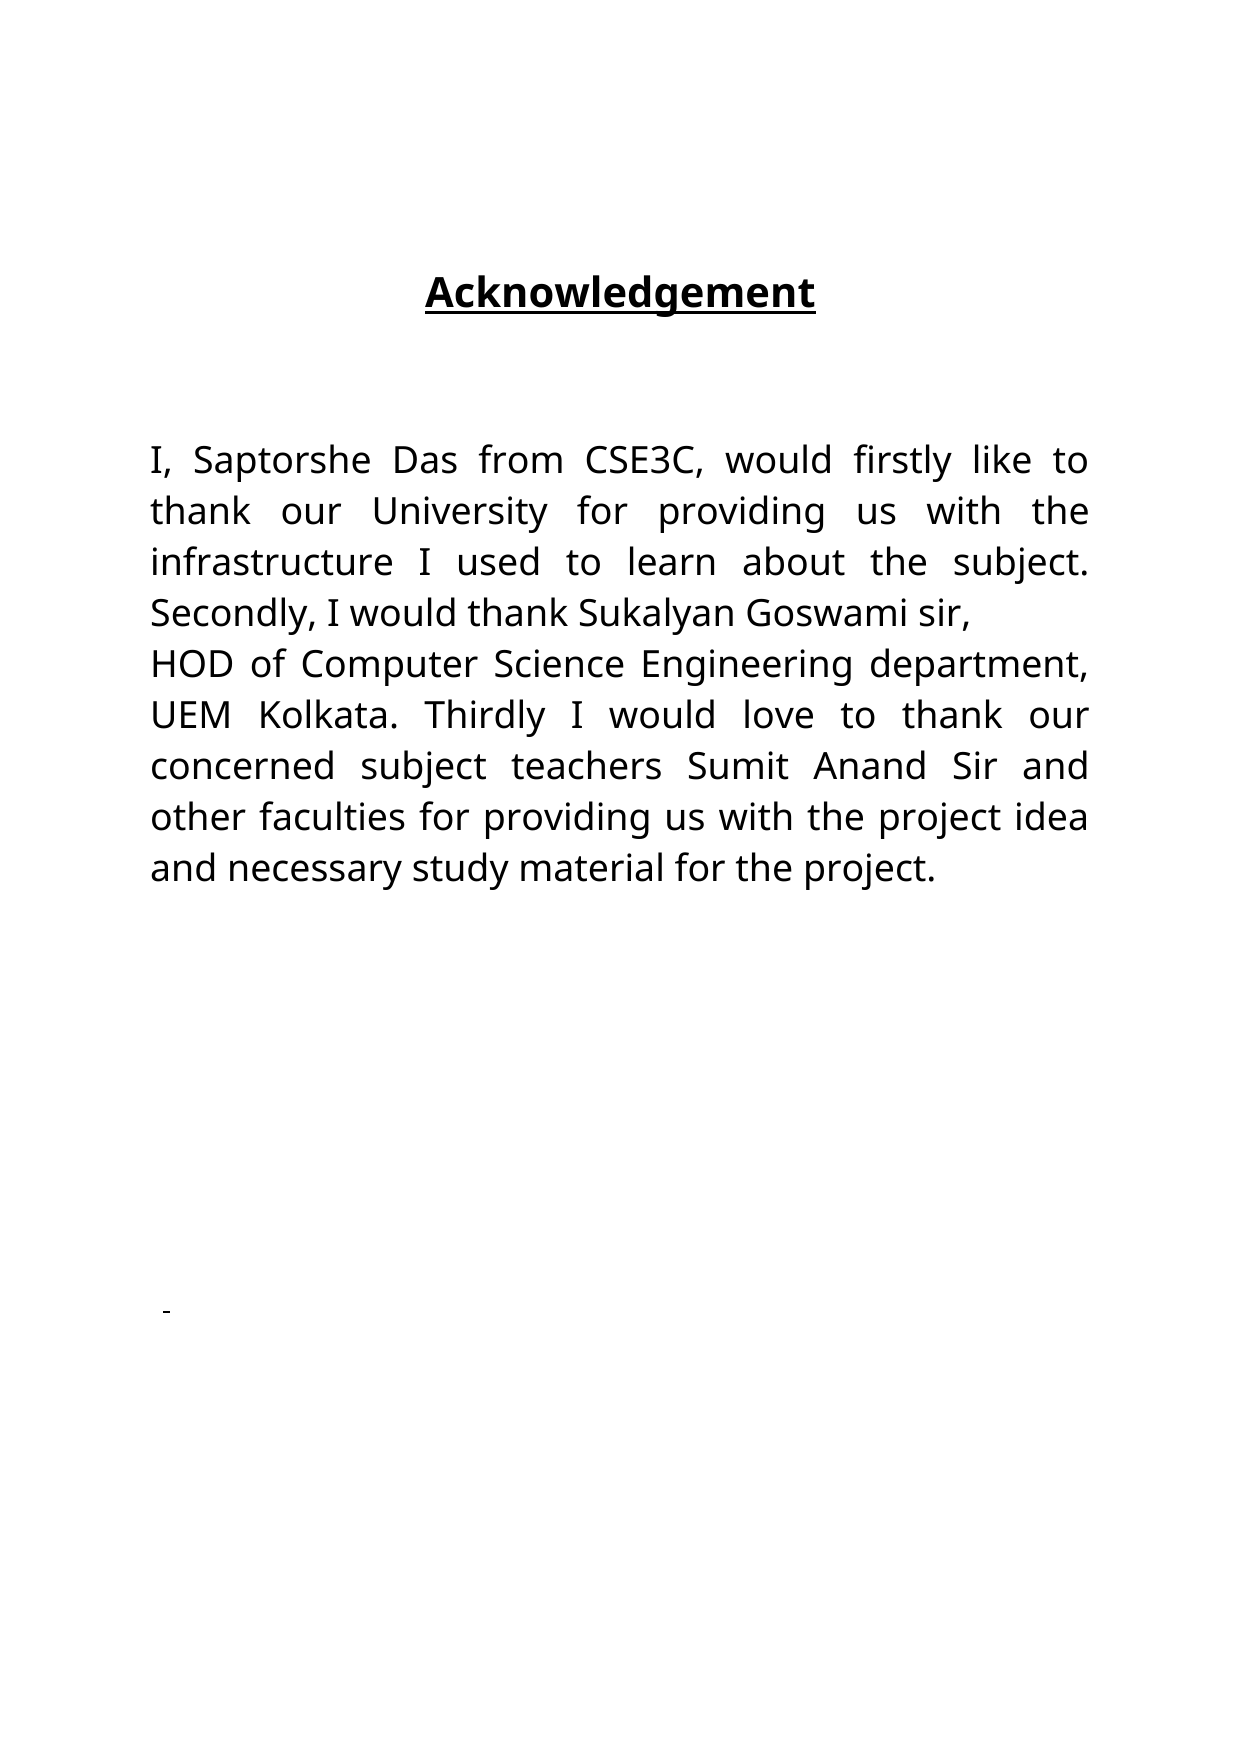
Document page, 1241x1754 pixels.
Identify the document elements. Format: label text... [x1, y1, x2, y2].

text Acknowledgement [150, 263, 1090, 319]
text HOD of Computer Science Engineering department, UEM Kolkata. Thirdly I would love to thank our concerned subject teachers Sumit Anand Sir and other faculties for providing us with the project idea and necessary study material for the project. [150, 637, 1090, 892]
text I, Saptorshe Das from CSE3C, would firstly like to thank our University for providing us with the infrastructure I used to learn about the subject. Secondly, I would thank Sukalyan Goswami sir, [150, 433, 1090, 637]
